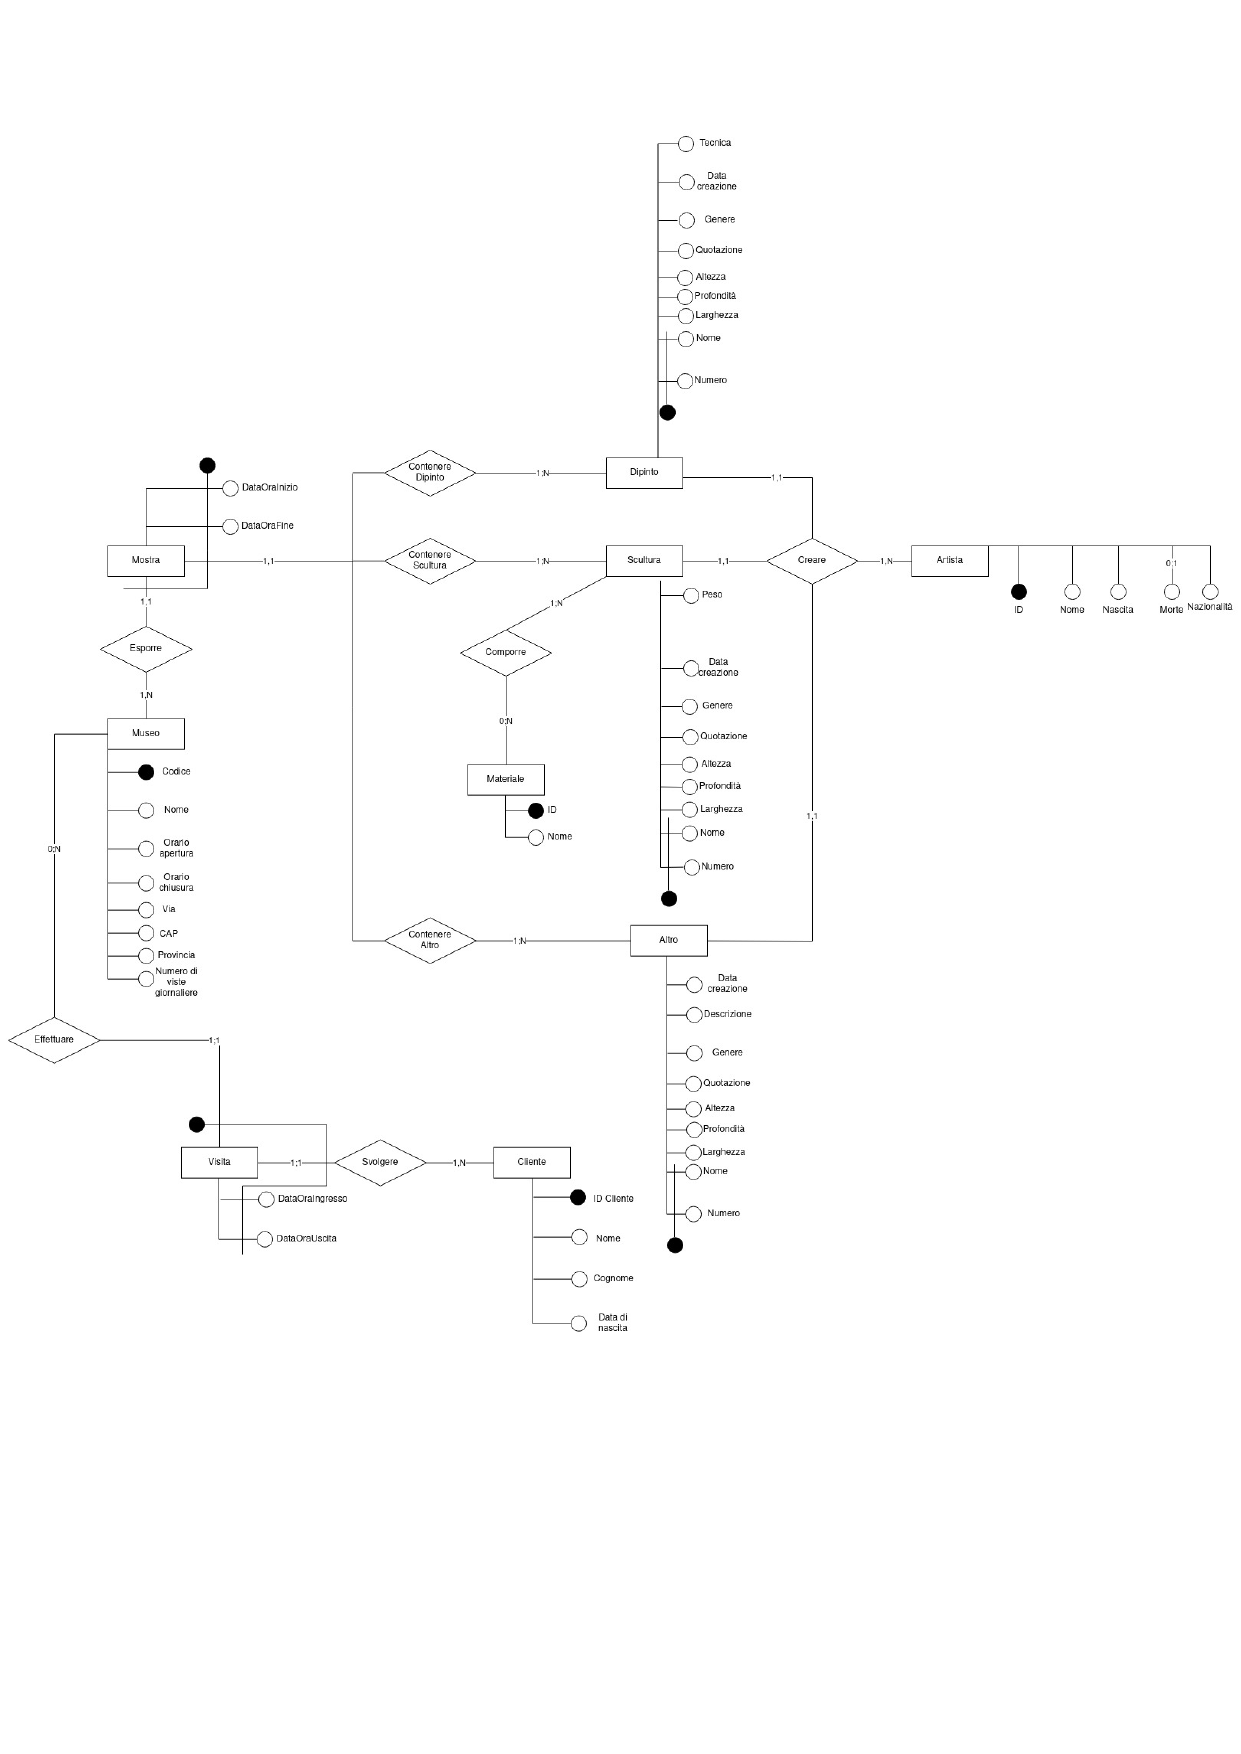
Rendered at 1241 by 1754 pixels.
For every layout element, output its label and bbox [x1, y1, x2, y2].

picture [0, 124, 1241, 1343]
